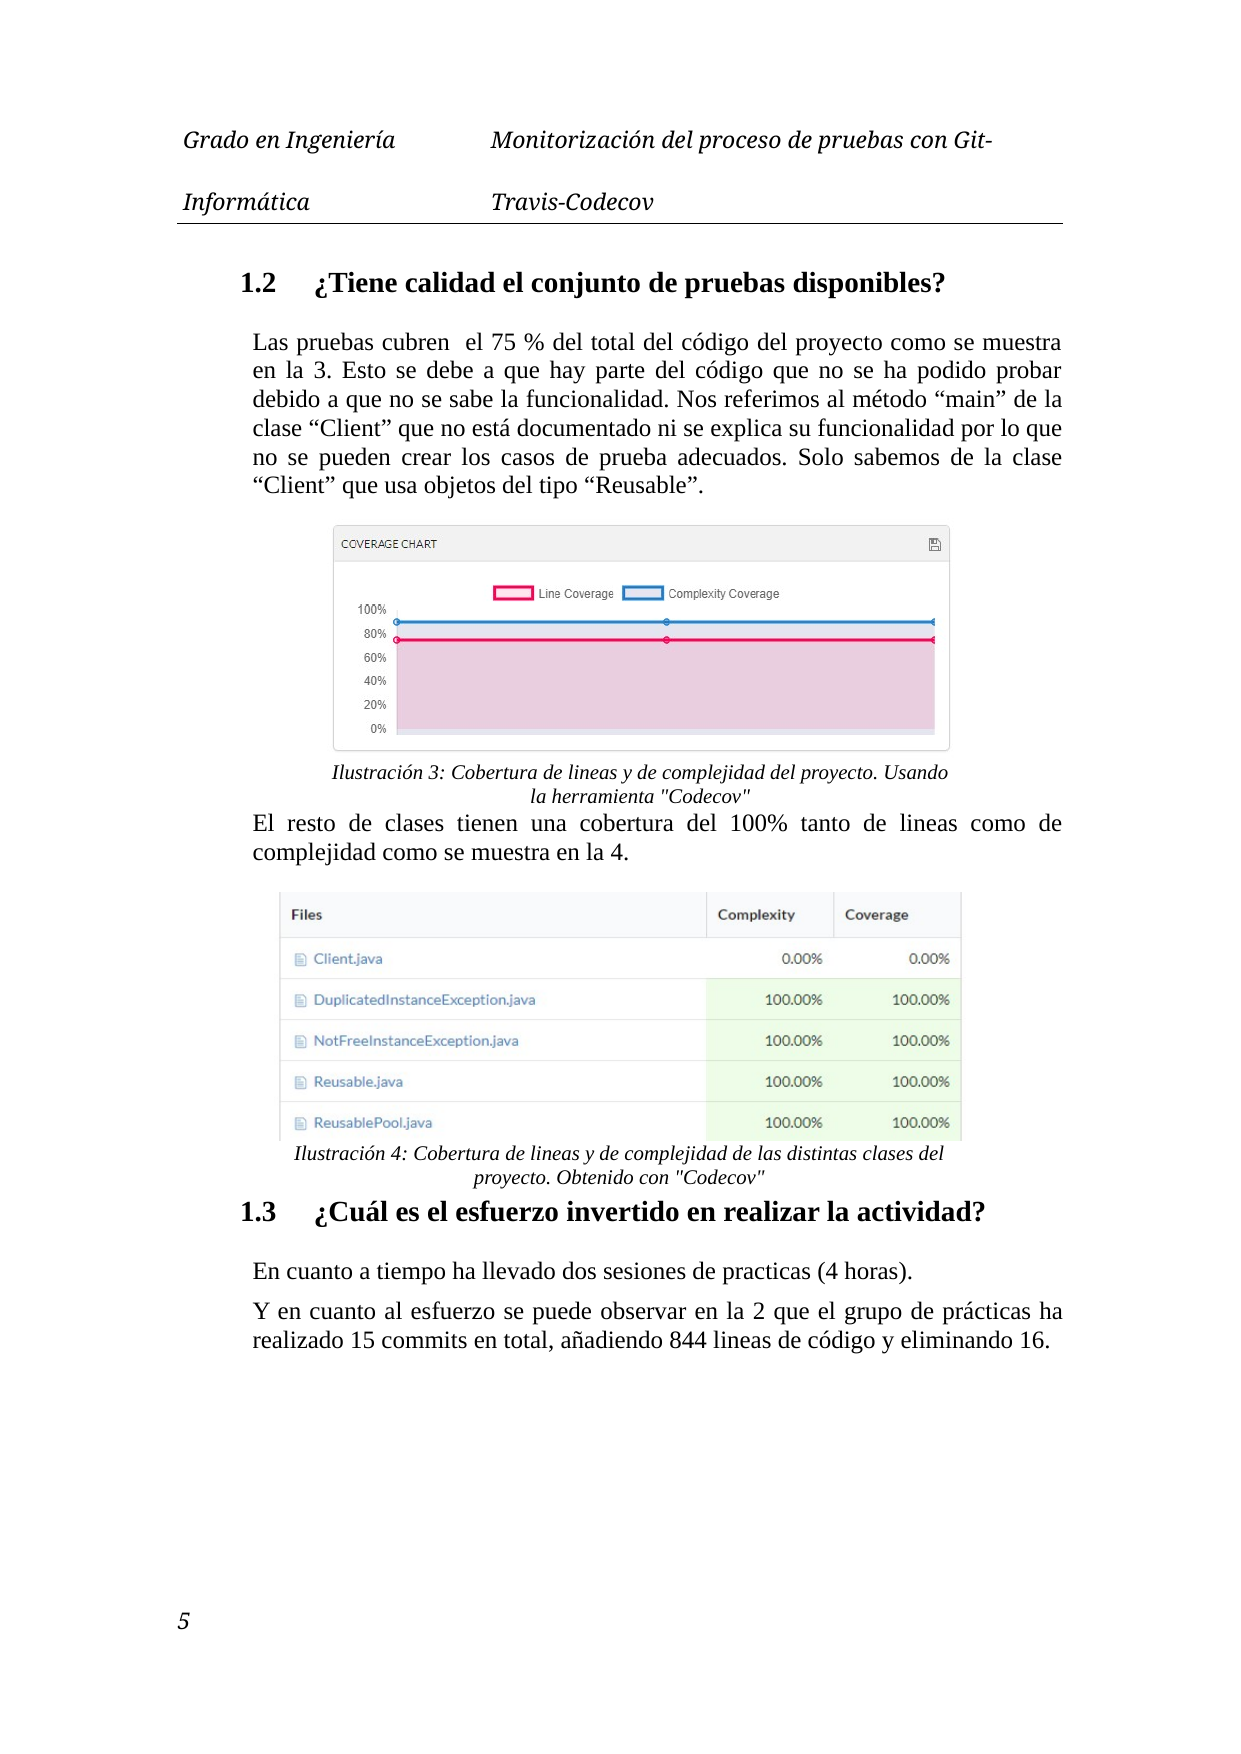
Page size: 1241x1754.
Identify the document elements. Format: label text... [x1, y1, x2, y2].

picture [327, 518, 955, 760]
list Ilustración 3: Cobertura de lineas y de complejidad del proyecto. Usando la herramienta "Codecov" [327, 760, 955, 808]
list Ilustración 4: Cobertura de lineas y de complejidad de las distintas clases del proyecto. Obtenido con "Codecov" [274, 1141, 966, 1189]
subtitle ¿Tiene calidad el conjunto de pruebas disponibles? [240, 265, 1063, 298]
list Y en cuanto al esfuerzo se puede observar en la Ilustración 2 que el grupo de prácticas ha realizado 15 commits en total, añadiendo 844 lineas de código y eliminando 16. [215, 1296, 1063, 1354]
list En cuanto a tiempo ha llevado dos sesiones de practicas (4 horas). [215, 1256, 1063, 1284]
list El resto de clases tienen una cobertura del 100% tanto de lineas como de complejidad como se muestra en la Ilustración 4. [215, 511, 1063, 865]
list Las pruebas cubren el 75 % del total del código del proyecto como se muestra en la Ilustración 3. Esto se debe a que hay parte del código que no se ha podido probar debido a que no se sabe la funcionalidad. Nos referimos al método “main” de la clase “Client” que no está documentado ni se explica su funcionalidad por lo que no se pueden crear los casos de prueba adecuados. Solo sabemos de la clase “Client” que usa objetos del tipo “Reusable”. [215, 327, 1063, 499]
subtitle ¿Cuál es el esfuerzo invertido en realizar la actividad? [240, 889, 1063, 1227]
picture [273, 892, 967, 1141]
